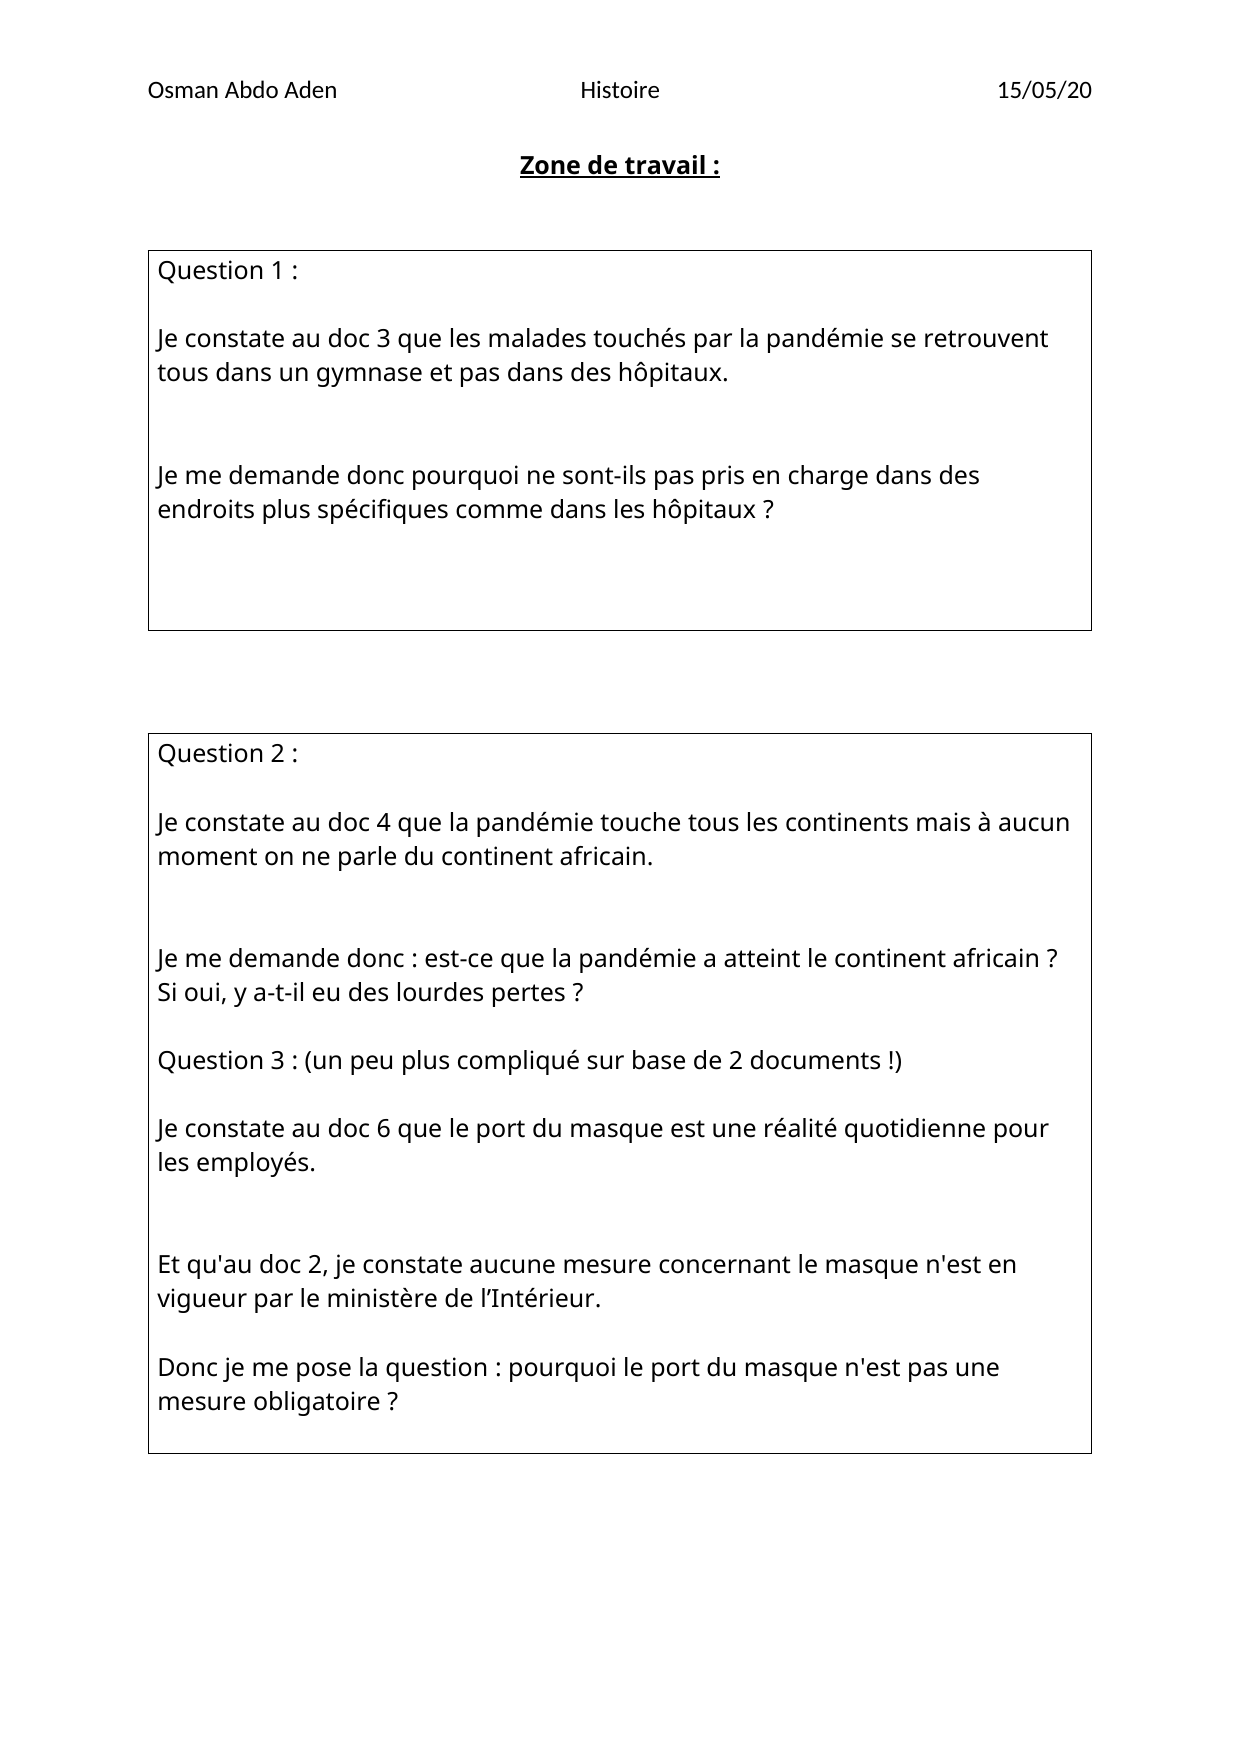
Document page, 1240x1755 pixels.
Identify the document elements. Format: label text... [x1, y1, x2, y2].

text Et qu'au doc 2, je constate aucune mesure concernant le masque n'est en vigueur par le ministère de l’Intérieur. [149, 1181, 1091, 1283]
text Question 2 : [149, 734, 1091, 770]
text Donc je me pose la question : pourquoi le port du masque n'est pas une mesure obligatoire ? [149, 1283, 1091, 1417]
text Je constate au doc 4 que la pandémie touche tous les continents mais à aucun moment on ne parle du continent africain. [149, 801, 1091, 872]
text Zone de travail : [148, 148, 1092, 182]
text Je constate au doc 6 que le port du masque est une réalité quotidienne pour les employés. [149, 1045, 1091, 1179]
text Je me demande donc : est-ce que la pandémie a atteint le continent africain ? Si oui, y a-t-il eu des lourdes pertes ? [149, 937, 1091, 977]
text Question 3 : (un peu plus compliqué sur base de 2 documents !) [149, 977, 1091, 1045]
text Je constate au doc 3 que les malades touchés par la pandémie se retrouvent tous dans un gymnase et pas dans des hôpitaux. [149, 318, 1091, 389]
text Question 1 : [149, 251, 1091, 287]
text Je me demande donc pourquoi ne sont-ils pas pris en charge dans des endroits plus spécifiques comme dans les hôpitaux ? [149, 454, 1091, 525]
